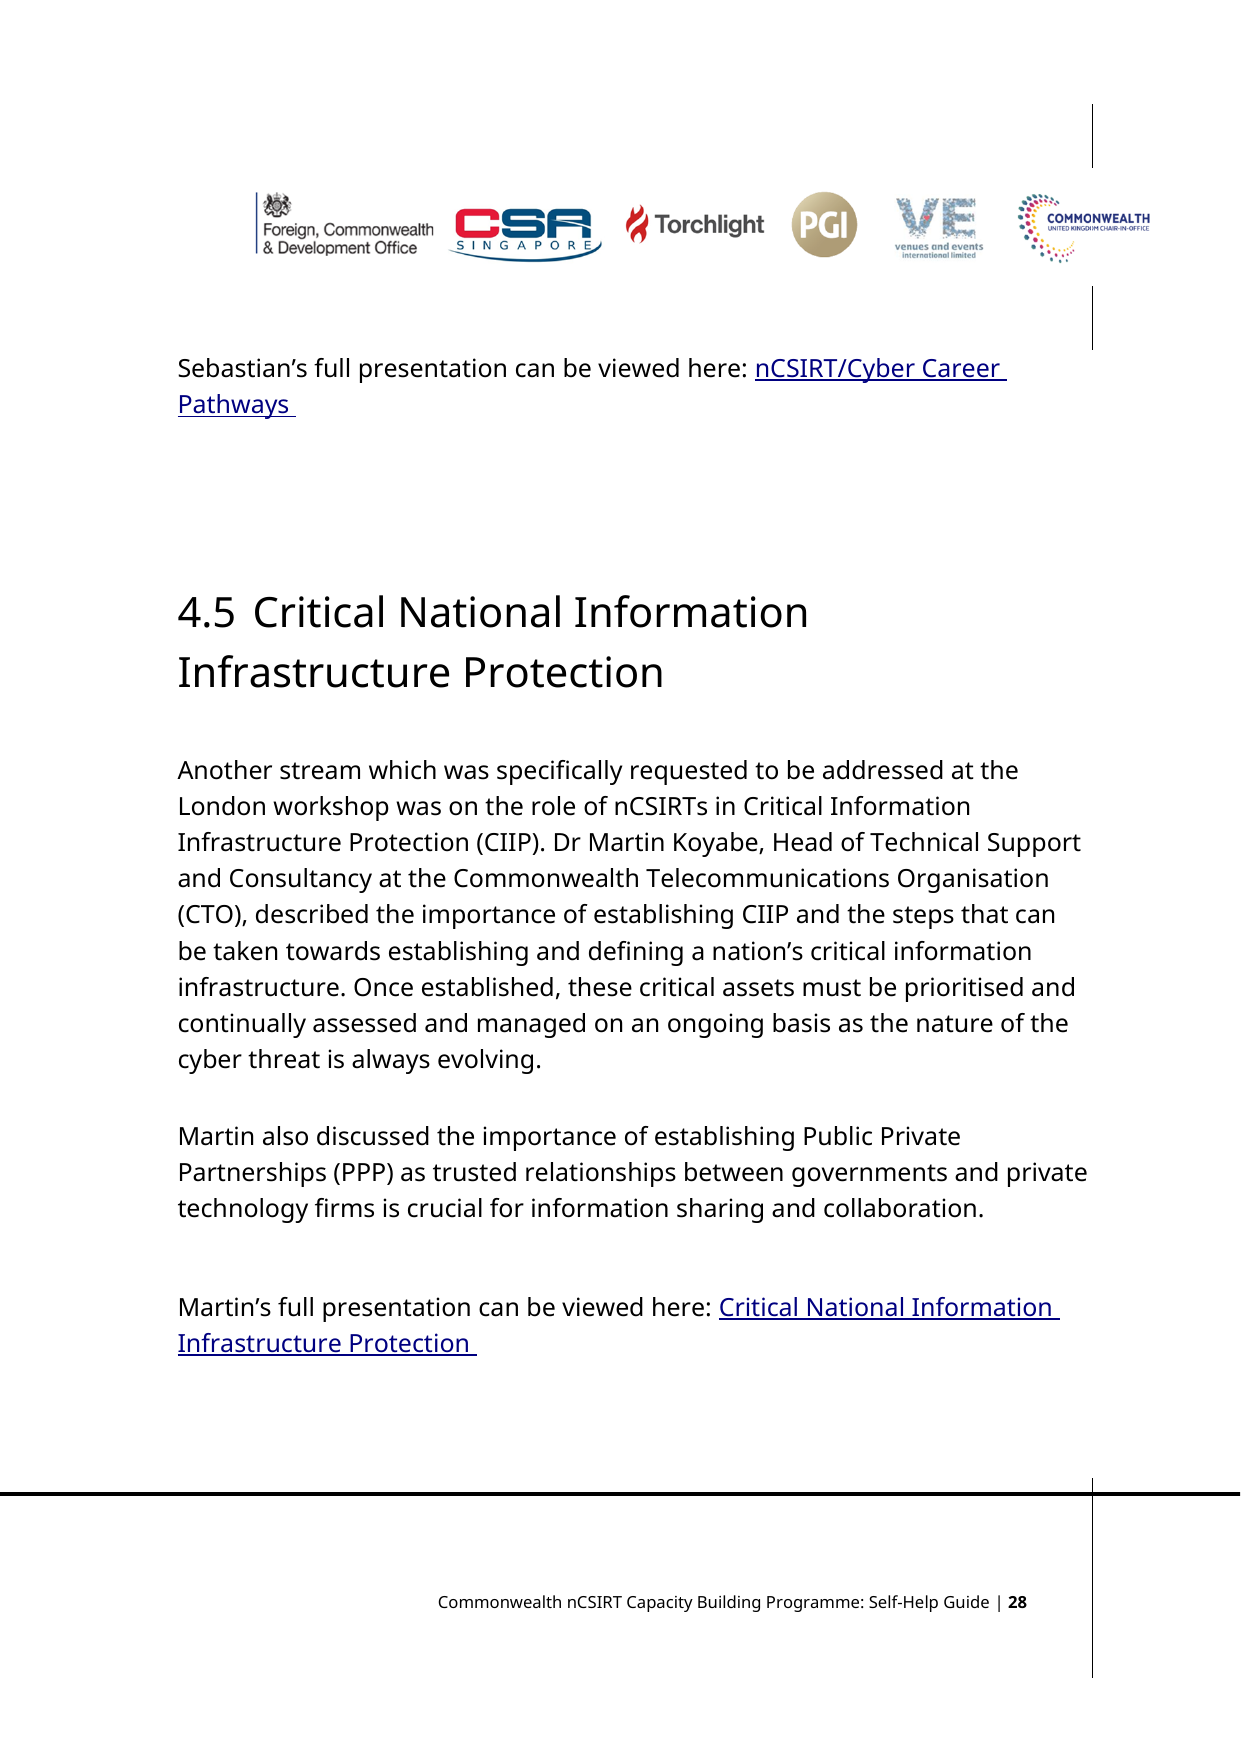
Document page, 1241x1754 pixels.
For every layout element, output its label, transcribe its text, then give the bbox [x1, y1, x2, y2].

text Sebastian’s full presentation can be viewed here: nCSIRT/Cyber Career Pathways [177, 351, 1092, 421]
text Another stream which was specifically requested to be addressed at the London workshop was on the role of nCSIRTs in Critical Information Infrastructure Protection (CIIP). Dr Martin Koyabe, Head of Technical Support and Consultancy at the Commonwealth Telecommunications Organisation (CTO), described the importance of establishing CIIP and the steps that can be taken towards establishing and defining a nation’s critical information infrastructure. Once established, these critical assets must be prioritised and continually assessed and managed on an ongoing basis as the nature of the cyber threat is always evolving. [177, 753, 1092, 1075]
subtitle 4.5 Critical National Information Infrastructure Protection [177, 583, 1092, 700]
text Martin’s full presentation can be viewed here: Critical National Information Infrastructure Protection [177, 1289, 1092, 1359]
text Martin also discussed the importance of establishing Public Private Partnerships (PPP) as trusted relationships between governments and private technology firms is crucial for information sharing and collaboration. [177, 1119, 1092, 1225]
